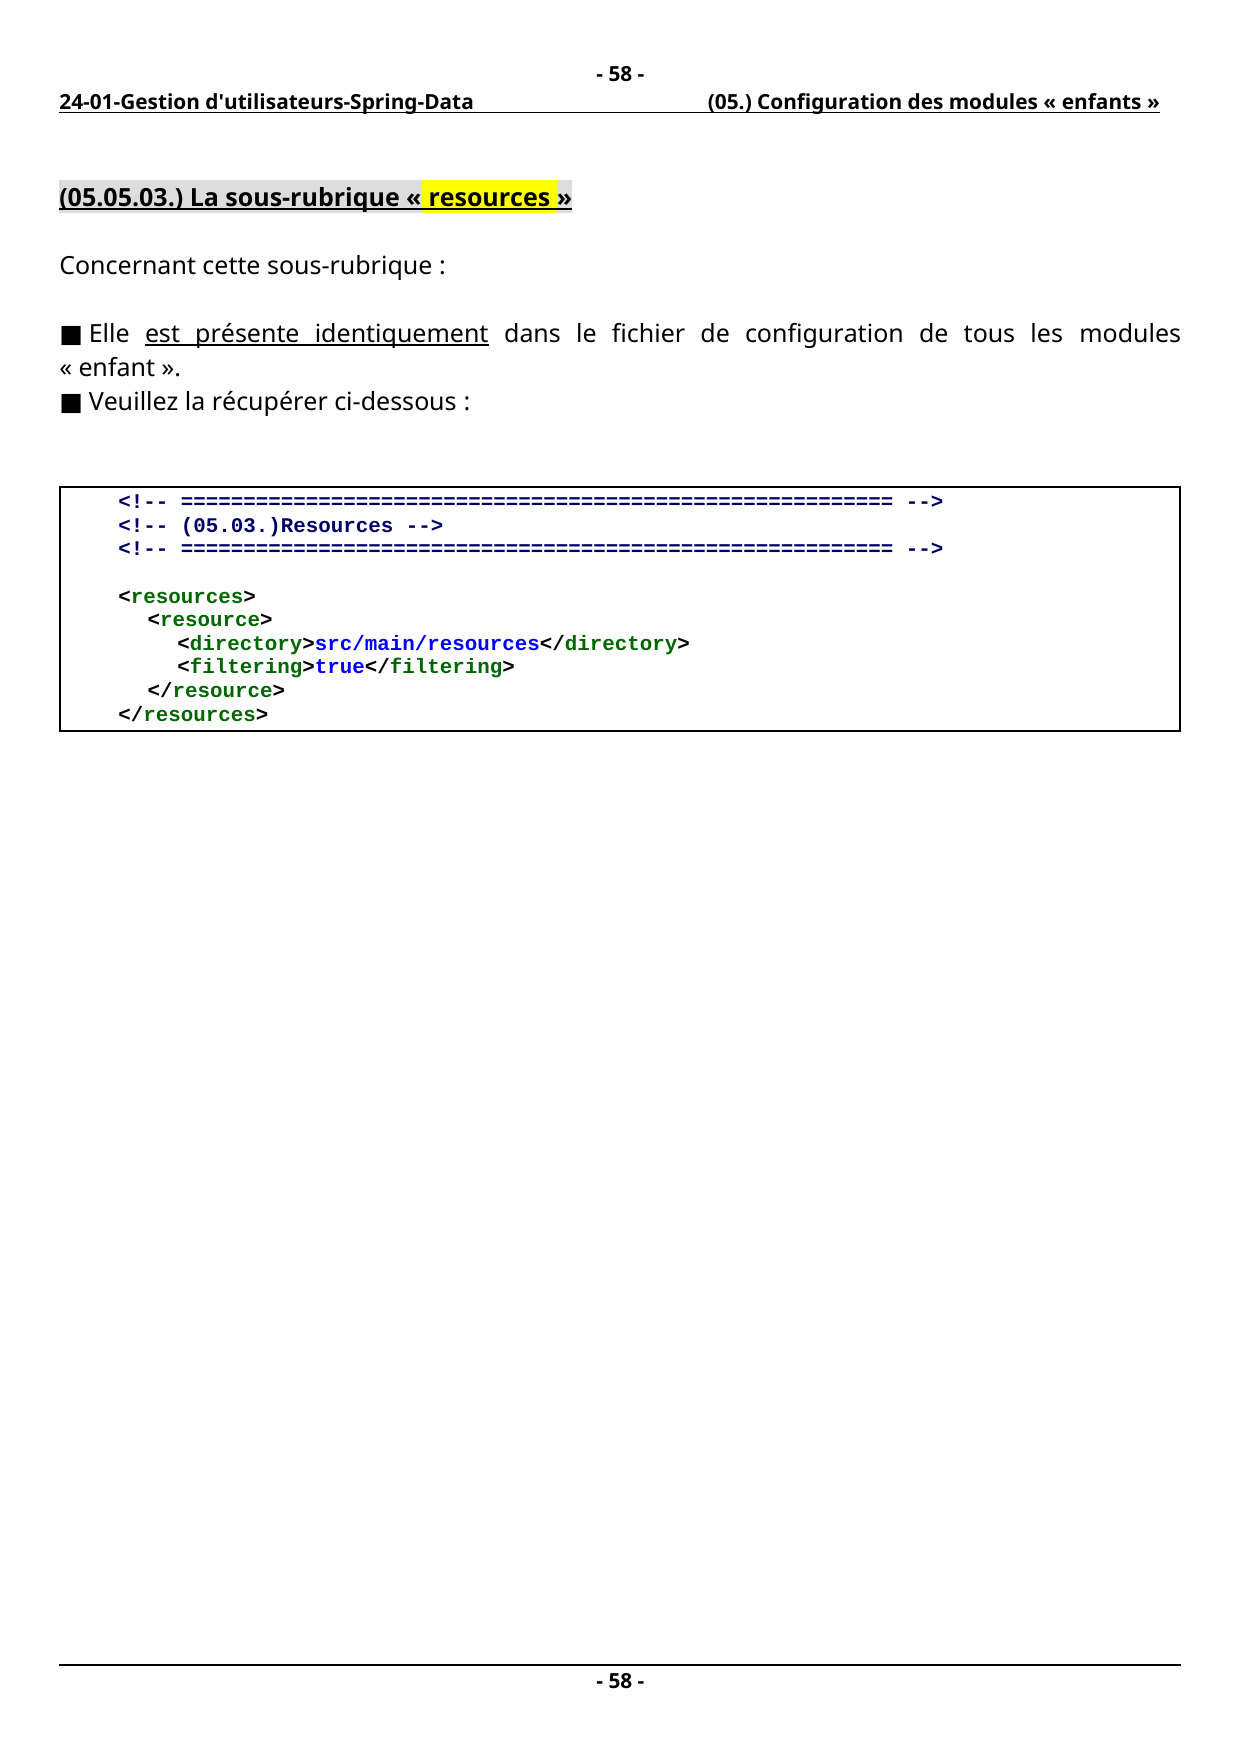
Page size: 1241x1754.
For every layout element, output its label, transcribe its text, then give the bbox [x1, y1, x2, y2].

text <resources> <resource> <directory>src/main/resources</directory> <filtering>true</filtering> </resource> </resources> [61, 581, 1179, 730]
list Elle est présente identiquement dans le fichier de configuration de tous les modules « enfant ». [59, 316, 1181, 384]
text Concernant cette sous-rubrique : [59, 248, 1181, 282]
text <!-- ========================================================= --> <!-- (05.03.)Resources --> <!-- ========================================================= --> [61, 488, 1179, 562]
text (05.05.03.) La sous-rubrique « resources » [59, 179, 1181, 213]
list Veuillez la récupérer ci-dessous : [59, 384, 1181, 418]
